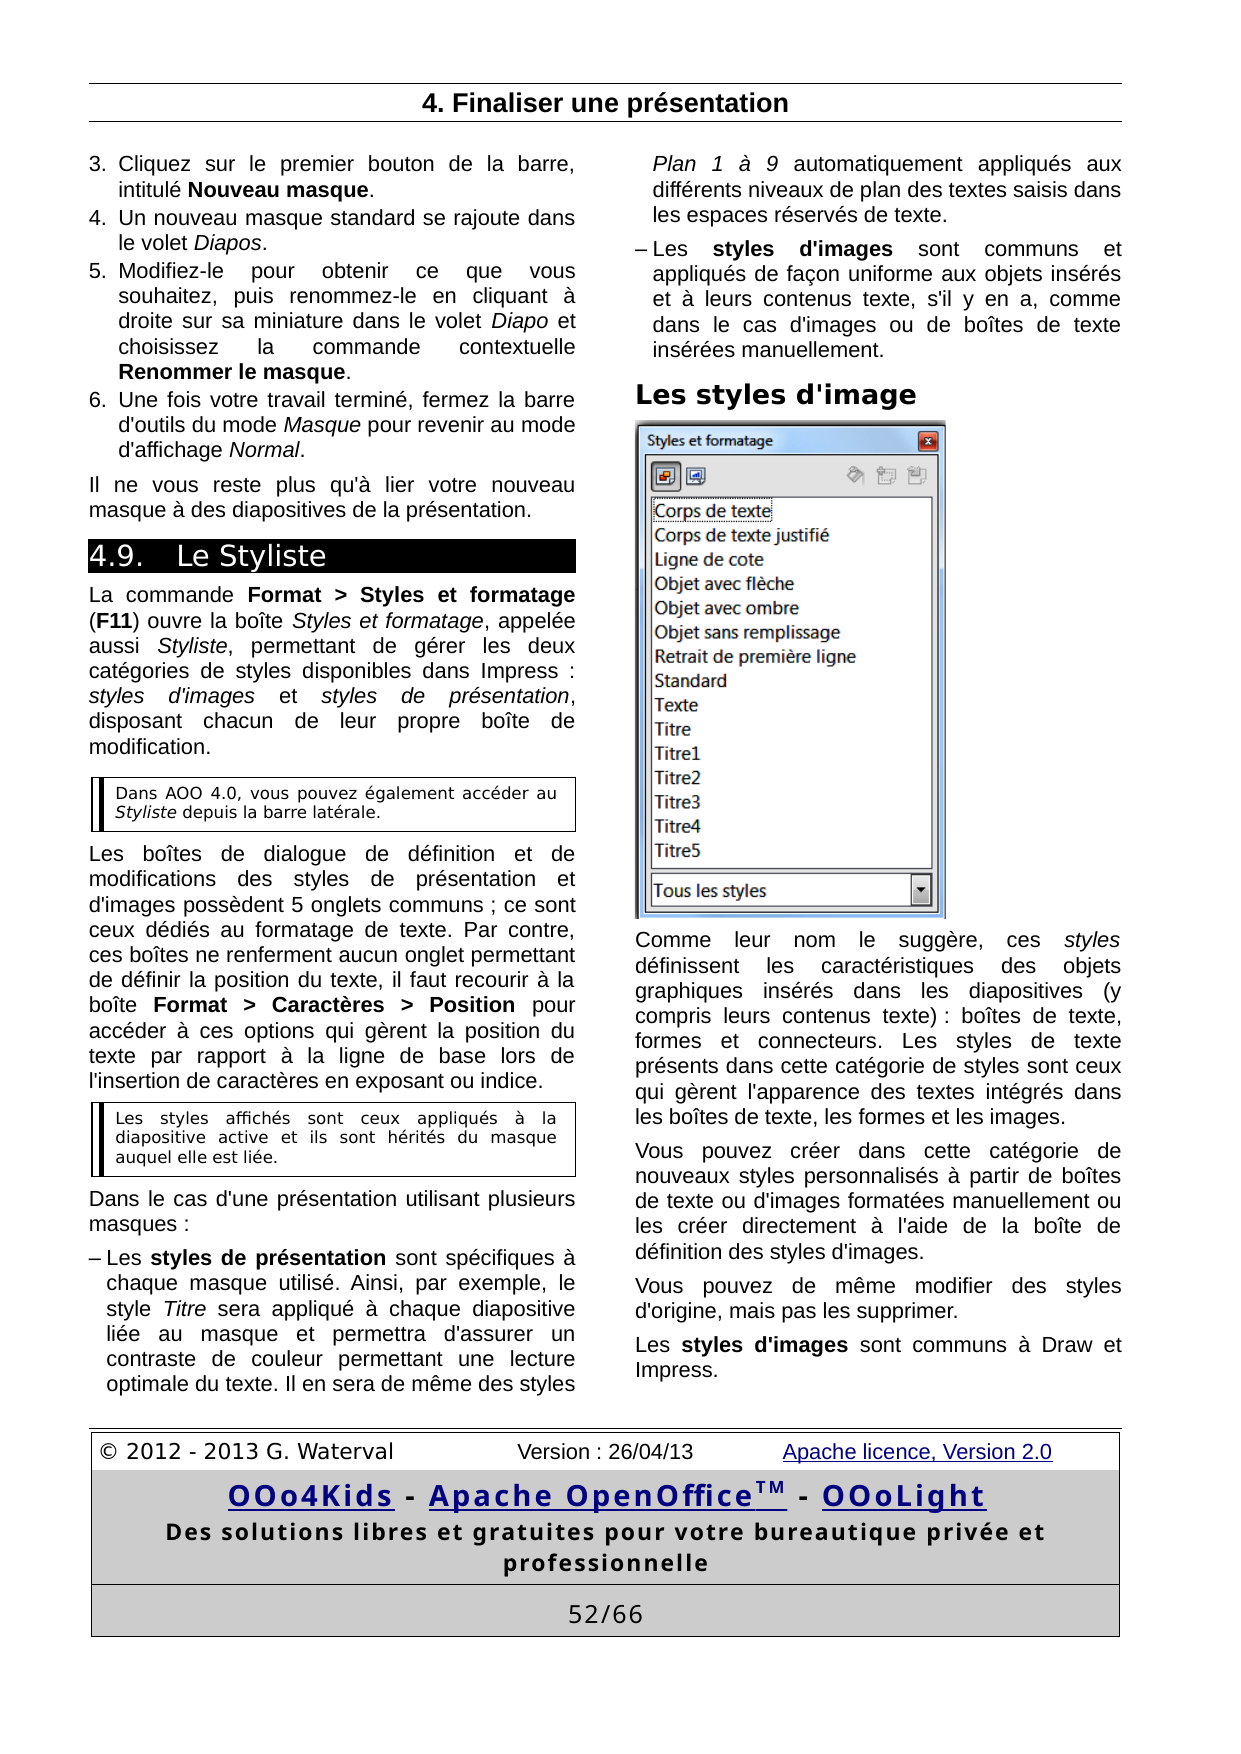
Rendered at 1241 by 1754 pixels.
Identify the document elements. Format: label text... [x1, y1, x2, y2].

text Comme leur nom le suggère, ces styles définissent les caractéristiques des objets graphiques insérés dans les diapositives (y compris leurs contenus texte) : boîtes de texte, formes et connecteurs. Les styles de texte présents dans cette catégorie de styles sont ceux qui gèrent l'apparence des textes intégrés dans les boîtes de texte, les formes et les images. [635, 927, 1122, 1129]
text La commande Format > Styles et formatage (F11) ouvre la boîte Styles et formatage, appelée aussi Styliste, permettant de gérer les deux catégories de styles disponibles dans Impress : styles d'images et styles de présentation, disposant chacun de leur propre boîte de modification. [88, 582, 576, 759]
list Les styles de présentation sont spécifiques à chaque masque utilisé. Ainsi, par exemple, le style Titre sera appliqué à chaque diapositive liée au masque et permettra d'assurer un contraste de couleur permettant une lecture optimale du texte. Il en sera de même des styles [88, 1245, 576, 1396]
table_header Les styles affichés sont ceux appliqués à la diapositive active et ils sont hérités du masque auquel elle est liée. [104, 1103, 575, 1176]
text Les boîtes de dialogue de définition et de modifications des styles de présentation et d'images possèdent 5 onglets communs ; ce sont ceux dédiés au formatage de texte. Par contre, ces boîtes ne renferment aucun onglet permettant de définir la position du texte, il faut recourir à la boîte Format > Caractères > Position pour accéder à ces options qui gèrent la position du texte par rapport à la ligne de base lors de l'insertion de caractères en exposant ou indice. [88, 841, 576, 1093]
subtitle Le Styliste [88, 539, 576, 573]
list Les styles d'images sont communs et appliqués de façon uniforme aux objets insérés et à leurs contenus texte, s'il y en a, comme dans le cas d'images ou de boîtes de texte insérées manuellement. [635, 236, 1122, 362]
list Plan 1 à 9 automatiquement appliqués aux différents niveaux de plan des textes saisis dans les espaces réservés de texte. [635, 151, 1122, 227]
text Vous pouvez créer dans cette catégorie de nouveaux styles personnalisés à partir de boîtes de texte ou d'images formatées manuellement ou les créer directement à l'aide de la boîte de définition des styles d'images. [635, 1138, 1122, 1264]
list Un nouveau masque standard se rajoute dans le volet Diapos. [88, 205, 576, 255]
subtitle Les styles d'image [635, 379, 1122, 411]
text Les styles d'images sont communs à Draw et Impress. [635, 1332, 1122, 1382]
list Une fois votre travail terminé, fermez la barre d'outils du mode Masque pour revenir au mode d'affichage Normal. [88, 387, 576, 463]
text Dans le cas d'une présentation utilisant plusieurs masques : [88, 1186, 576, 1236]
table_header Dans AOO 4.0, vous pouvez également accéder au Styliste depuis la barre latérale. [104, 778, 575, 831]
list Modifiez-le pour obtenir ce que vous souhaitez, puis renommez-le en cliquant à droite sur sa miniature dans le volet Diapo et choisissez la commande contextuelle Renommer le masque. [88, 258, 576, 384]
text Vous pouvez de même modifier des styles d'origine, mais pas les supprimer. [635, 1273, 1122, 1323]
list Il ne vous reste plus qu'à lier votre nouveau masque à des diapositives de la présentation. [88, 471, 576, 522]
list Cliquez sur le premier bouton de la barre, intitulé Nouveau masque. [88, 151, 576, 202]
